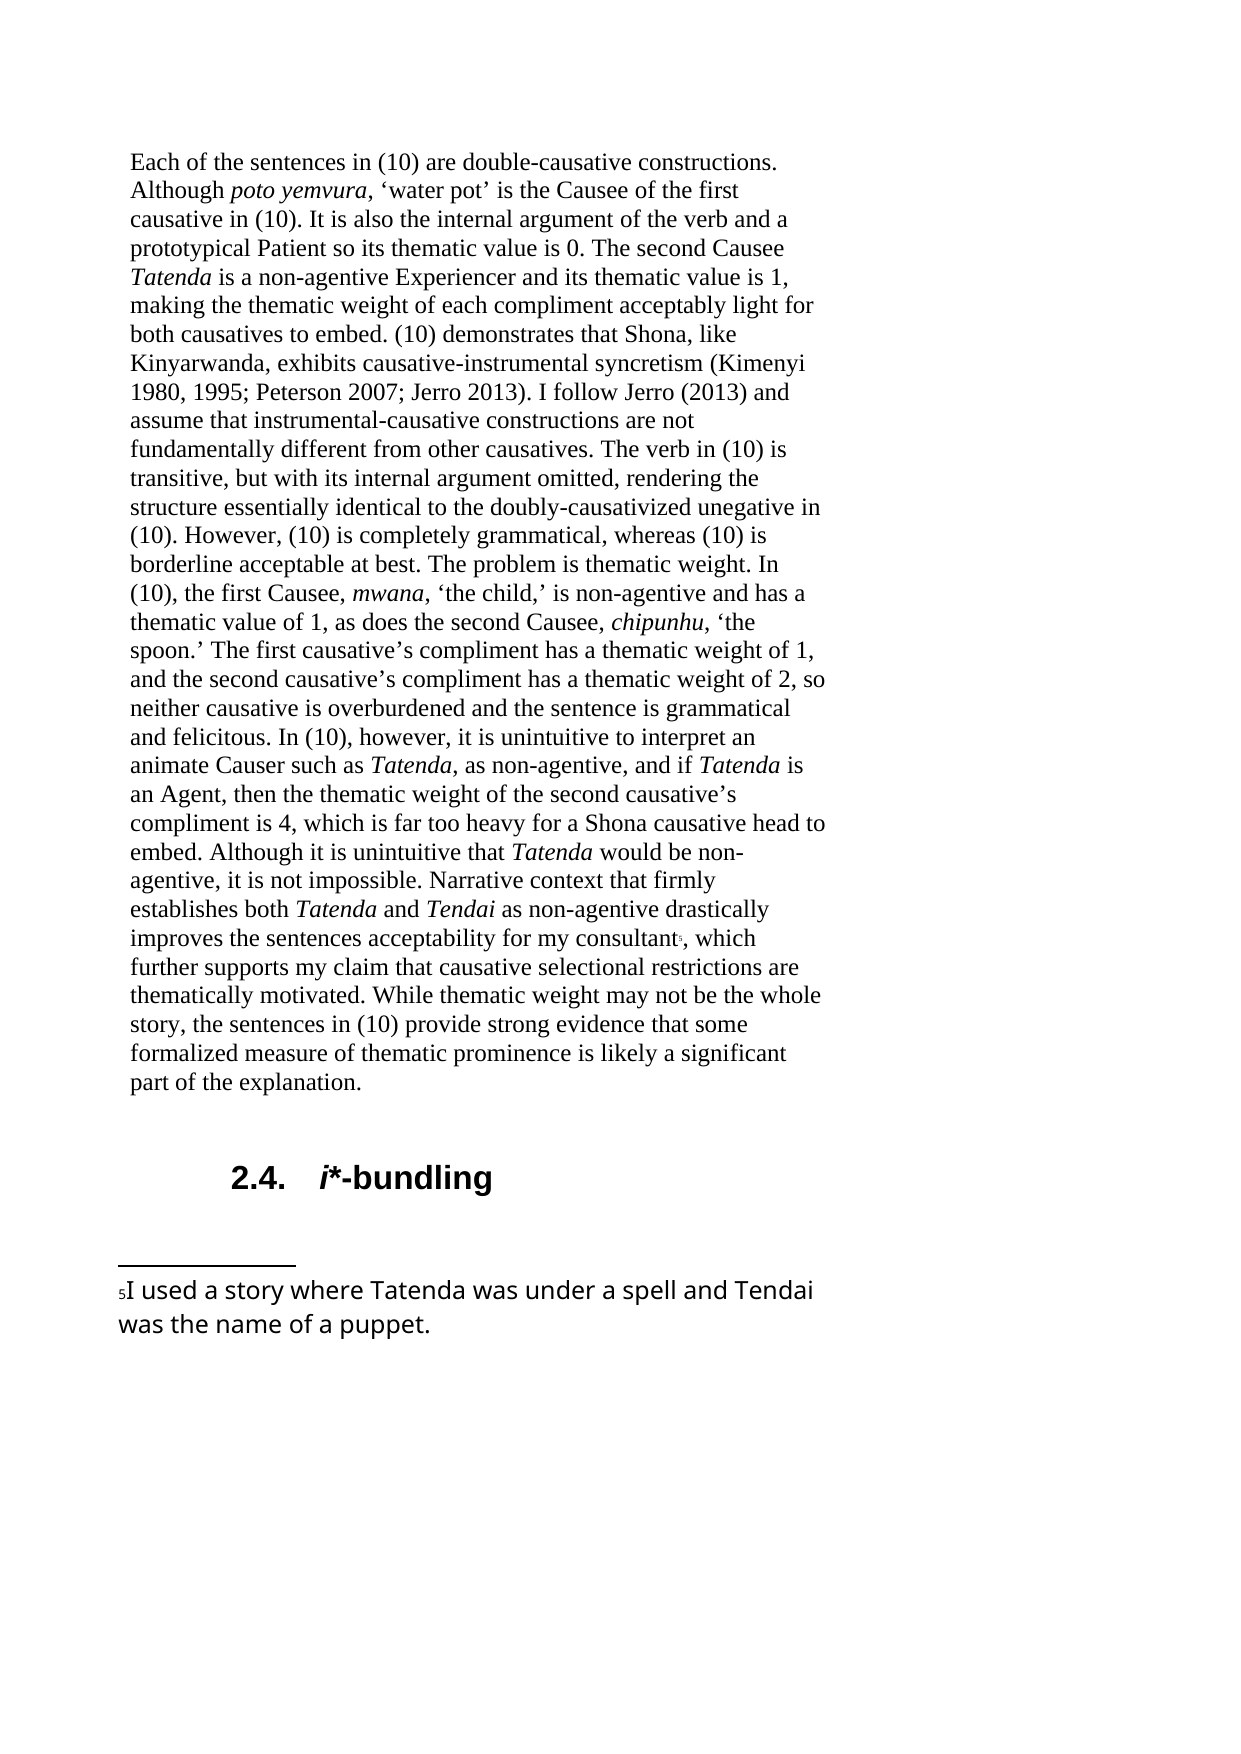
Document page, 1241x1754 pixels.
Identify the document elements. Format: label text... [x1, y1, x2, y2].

text I used a story where Tatenda was under a spell and Tendai was the name of a puppet. [118, 1272, 827, 1341]
list i*-bundling [231, 1158, 827, 1196]
text Each of the sentences in (10) are double-causative constructions. Although poto yemvura, ‘water pot’ is the Causee of the first causative in (10a). It is also the internal argument of the verb and a prototypical Patient so its thematic value is 0. The second Causee Tatenda is a non-agentive Experiencer and its thematic value is 1, making the thematic weight of each compliment acceptably light for both causatives to embed. (10b) demonstrates that Shona, like Kinyarwanda, exhibits causative-instrumental syncretism (Kimenyi 1980, 1995; Peterson 2007; Jerro 2013). I follow Jerro (2013) and assume that instrumental-causative constructions are not fundamentally different from other causatives. The verb in (10b) is transitive, but with its internal argument omitted, rendering the structure essentially identical to the doubly-causativized unegative in (10c). However, (10b) is completely grammatical, whereas (10c) is borderline acceptable at best. The problem is thematic weight. In (10b), the first Causee, mwana, ‘the child,’ is non-agentive and has a thematic value of 1, as does the second Causee, chipunhu, ‘the spoon.’ The first causative’s compliment has a thematic weight of 1, and the second causative’s compliment has a thematic weight of 2, so neither causative is overburdened and the sentence is grammatical and felicitous. In (10c), however, it is unintuitive to interpret an animate Causer such as Tatenda, as non-agentive, and if Tatenda is an Agent, then the thematic weight of the second causative’s compliment is 4, which is far too heavy for a Shona causative head to embed. Although it is unintuitive that Tatenda would be non-agentive, it is not impossible. Narrative context that firmly establishes both Tatenda and Tendai as non-agentive drastically improves the sentences acceptability for my consultant, which further supports my claim that causative selectional restrictions are thematically motivated. While thematic weight may not be the whole story, the sentences in (10) provide strong evidence that some formalized measure of thematic prominence is likely a significant part of the explanation. [130, 147, 827, 1096]
